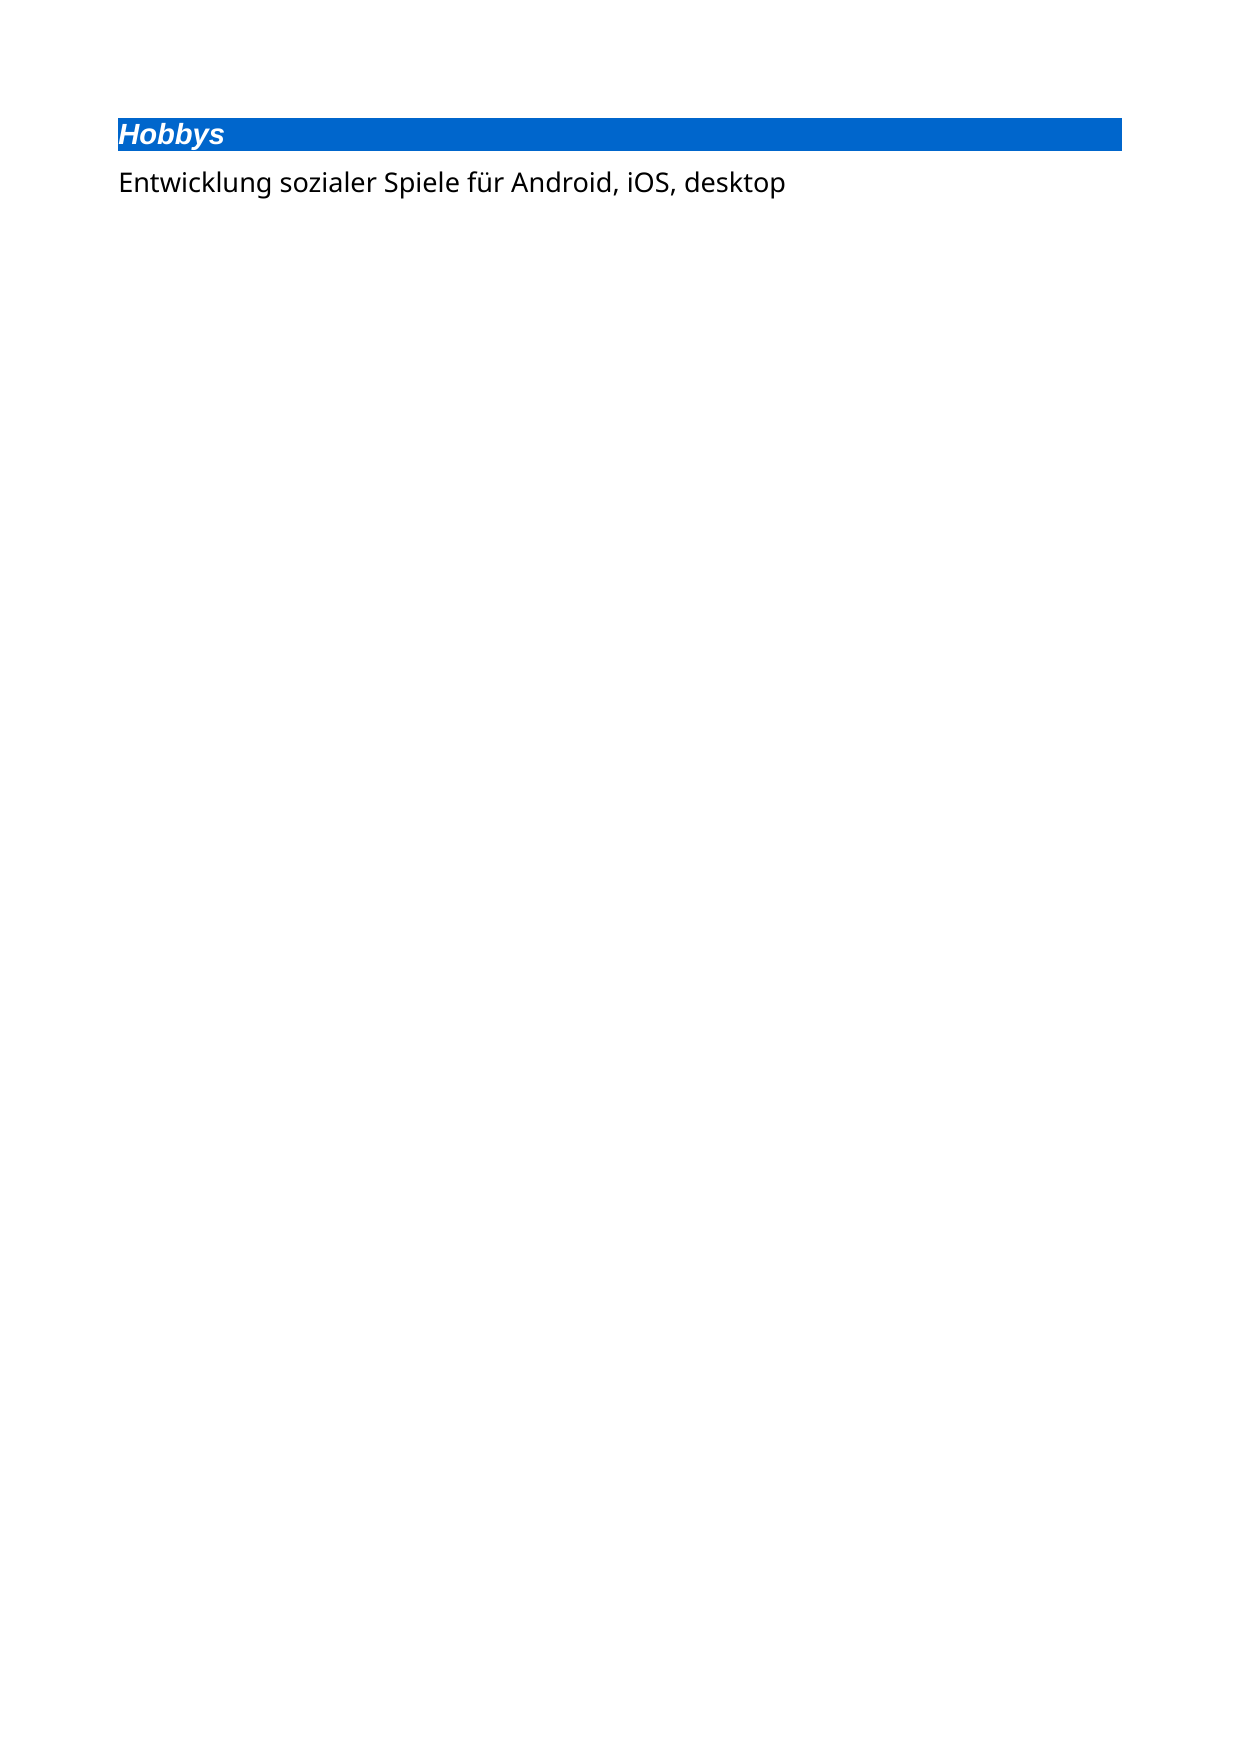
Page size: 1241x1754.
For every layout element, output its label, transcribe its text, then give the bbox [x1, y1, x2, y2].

text Entwicklung sozialer Spiele für Android, iOS, desktop [118, 163, 1122, 200]
subtitle Hobbys [118, 118, 1122, 151]
